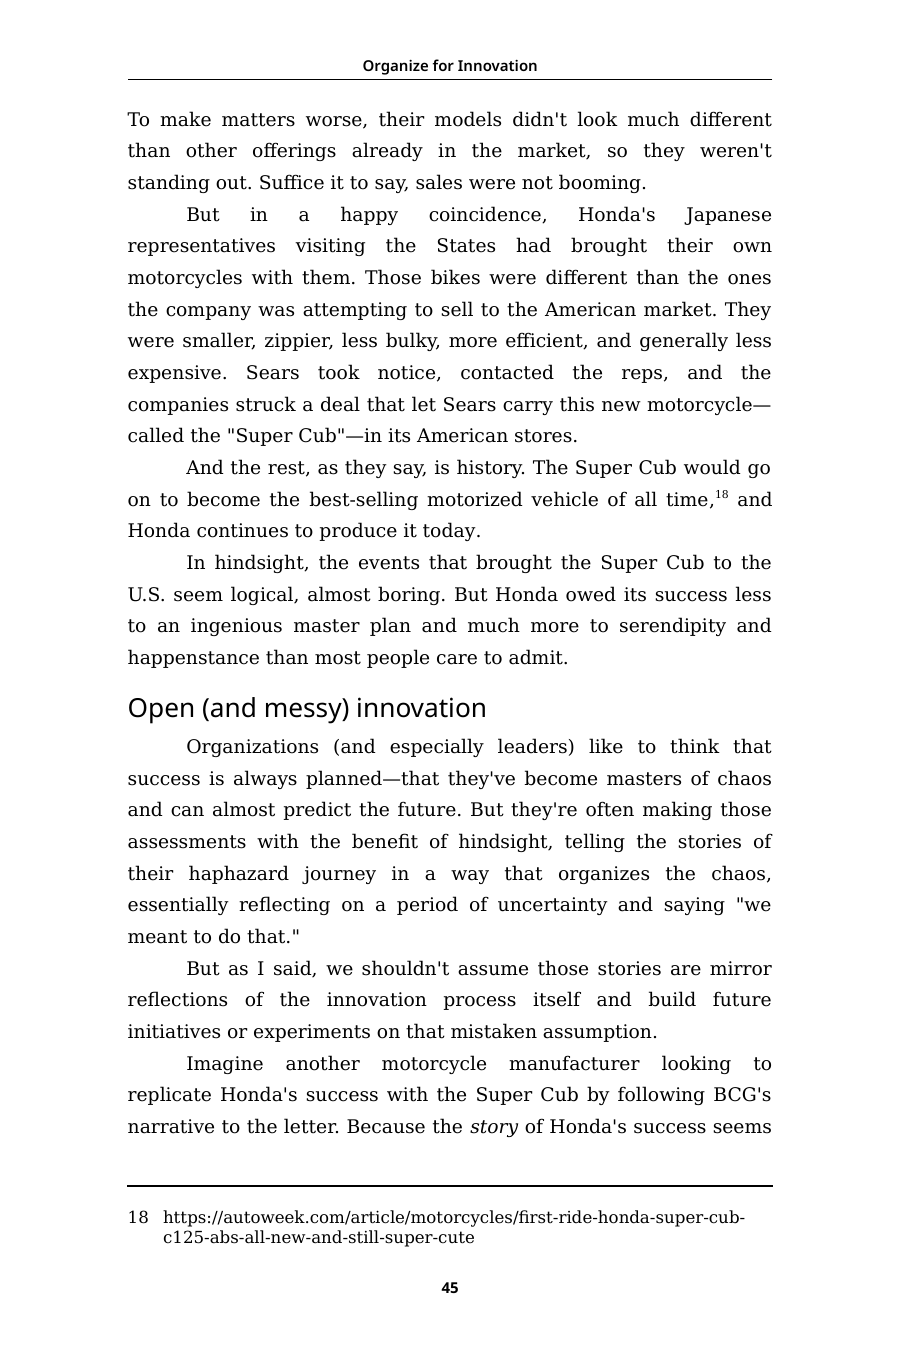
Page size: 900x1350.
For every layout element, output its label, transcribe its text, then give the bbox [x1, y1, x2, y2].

text And the rest, as they say, is history. The Super Cub would go on to become the best-selling motorized vehicle of all time, and Honda continues to produce it today. [127, 457, 772, 542]
text But as I said, we shouldn't assume those stories are mirror reflections of the innovation process itself and build future initiatives or experiments on that mistaken assumption. [127, 958, 772, 1043]
text Organizations (and especially leaders) like to think that success is always planned—that they've become masters of chaos and can almost predict the future. But they're often making those assessments with the benefit of hindsight, telling the stories of their haphazard journey in a way that organizes the chaos, essentially reflecting on a period of uncertainty and saying "we meant to do that." [127, 736, 772, 948]
text Yes, Honda did want to enter the U.S. motorcycle market. It initially attempted to copy its competitors there, building the larger bikes Americans seemed to favor. But bikes like that weren't one of Honda's strengths, and their versions had reliability issues. To make matters worse, their models didn't look much different than other offerings already in the market, so they weren't standing out. Suffice it to say, sales were not booming. [127, 109, 772, 194]
subtitle Open (and messy) innovation [127, 693, 772, 724]
text But in a happy coincidence, Honda's Japanese representatives visiting the States had brought their own motorcycles with them. Those bikes were different than the ones the company was attempting to sell to the American market. They were smaller, zippier, less bulky, more efficient, and generally less expensive. Sears took notice, contacted the reps, and the companies struck a deal that let Sears carry this new motorcycle—called the "Super Cub"—in its American stores. [127, 204, 772, 447]
text Imagine another motorcycle manufacturer looking to replicate Honda's success with the Super Cub by following BCG's narrative to the letter. Because the story of Honda's success seems [127, 1053, 772, 1138]
text In hindsight, the events that brought the Super Cub to the U.S. seem logical, almost boring. But Honda owed its success less to an ingenious master plan and much more to serendipity and happenstance than most people care to admit. [127, 552, 772, 669]
text https://autoweek.com/article/motorcycles/first-ride-honda-super-cub-c125-abs-all-new-and-still-super-cute [127, 1208, 772, 1247]
